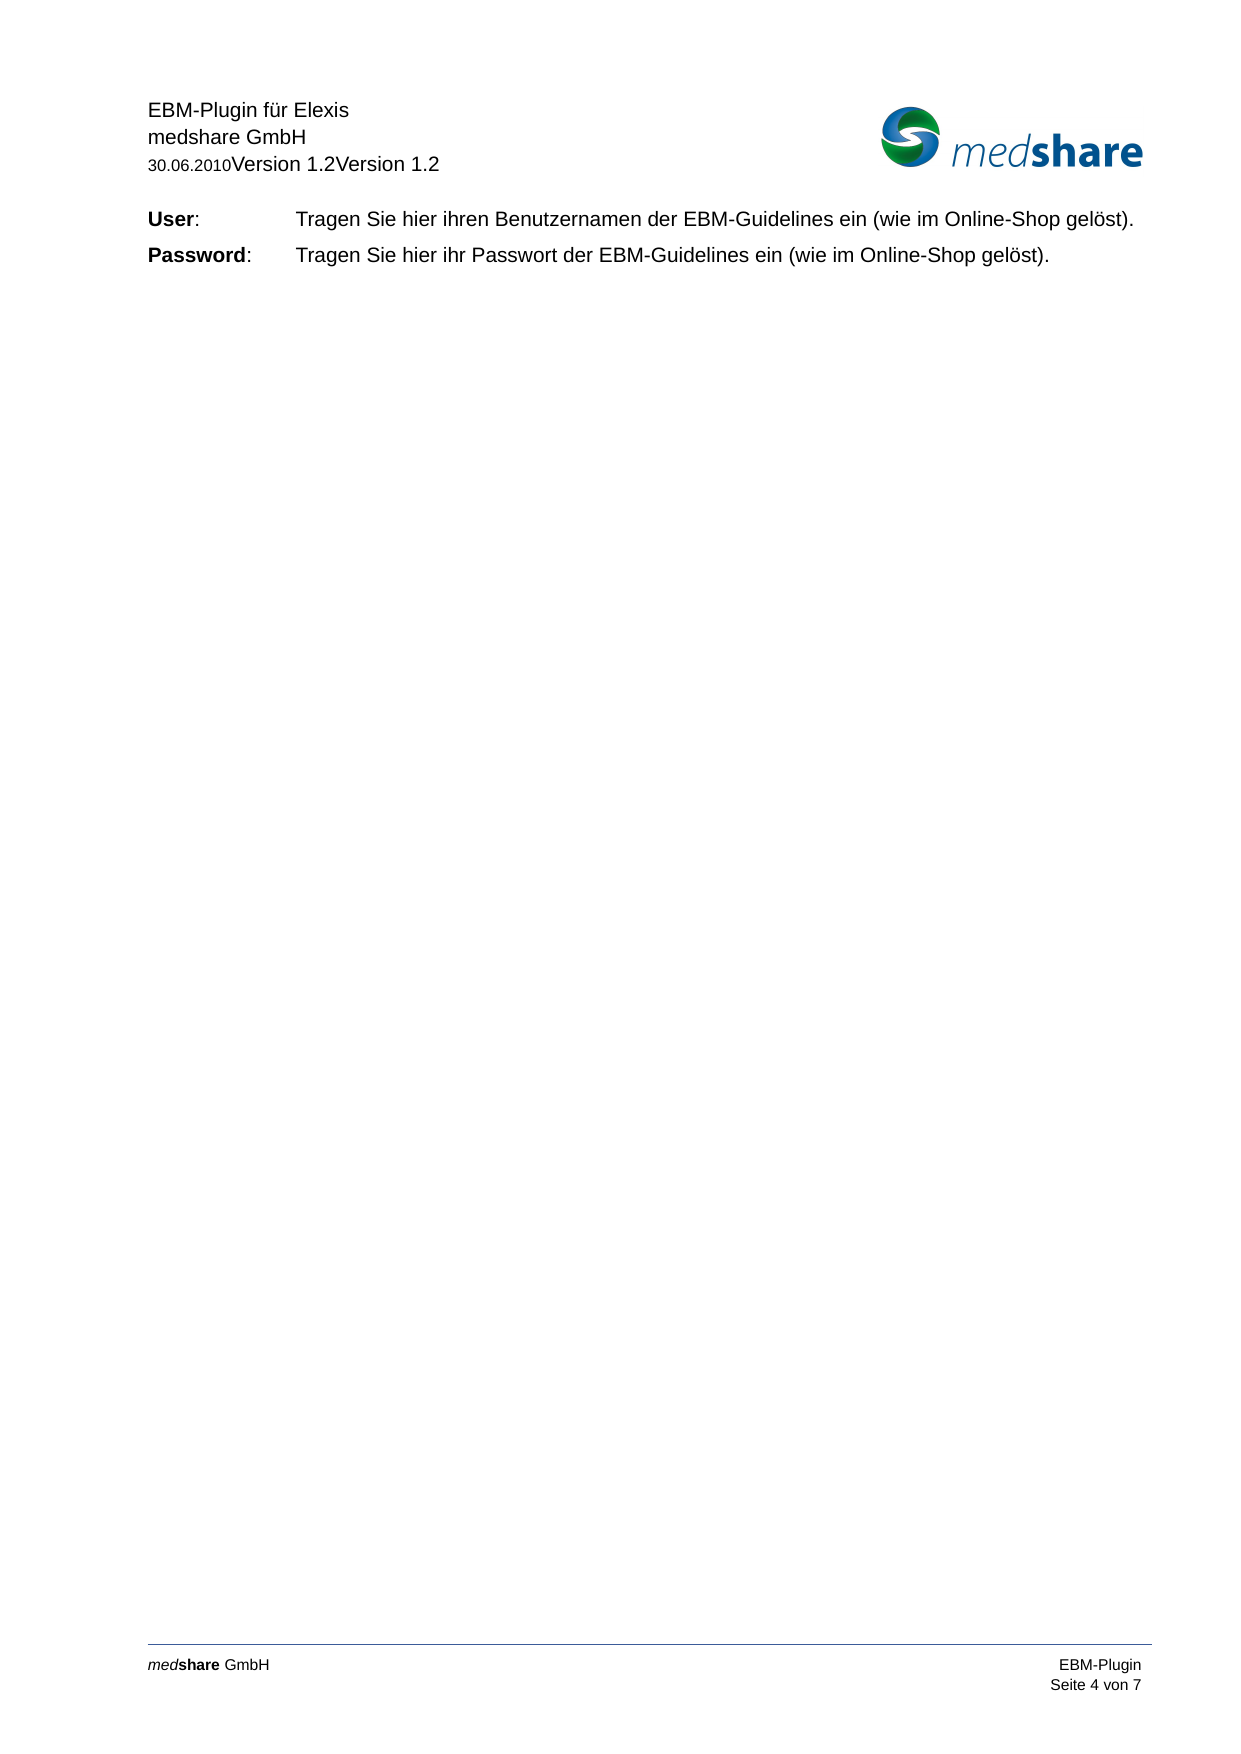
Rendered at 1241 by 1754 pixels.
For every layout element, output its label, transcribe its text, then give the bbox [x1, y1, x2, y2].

text Password: Tragen Sie hier ihr Passwort der EBM-Guidelines ein (wie im Online-Shop gelöst). [148, 243, 1152, 267]
picture [878, 106, 1144, 177]
text User: Tragen Sie hier ihren Benutzernamen der EBM-Guidelines ein (wie im Online-Shop gelöst). [148, 207, 1152, 231]
